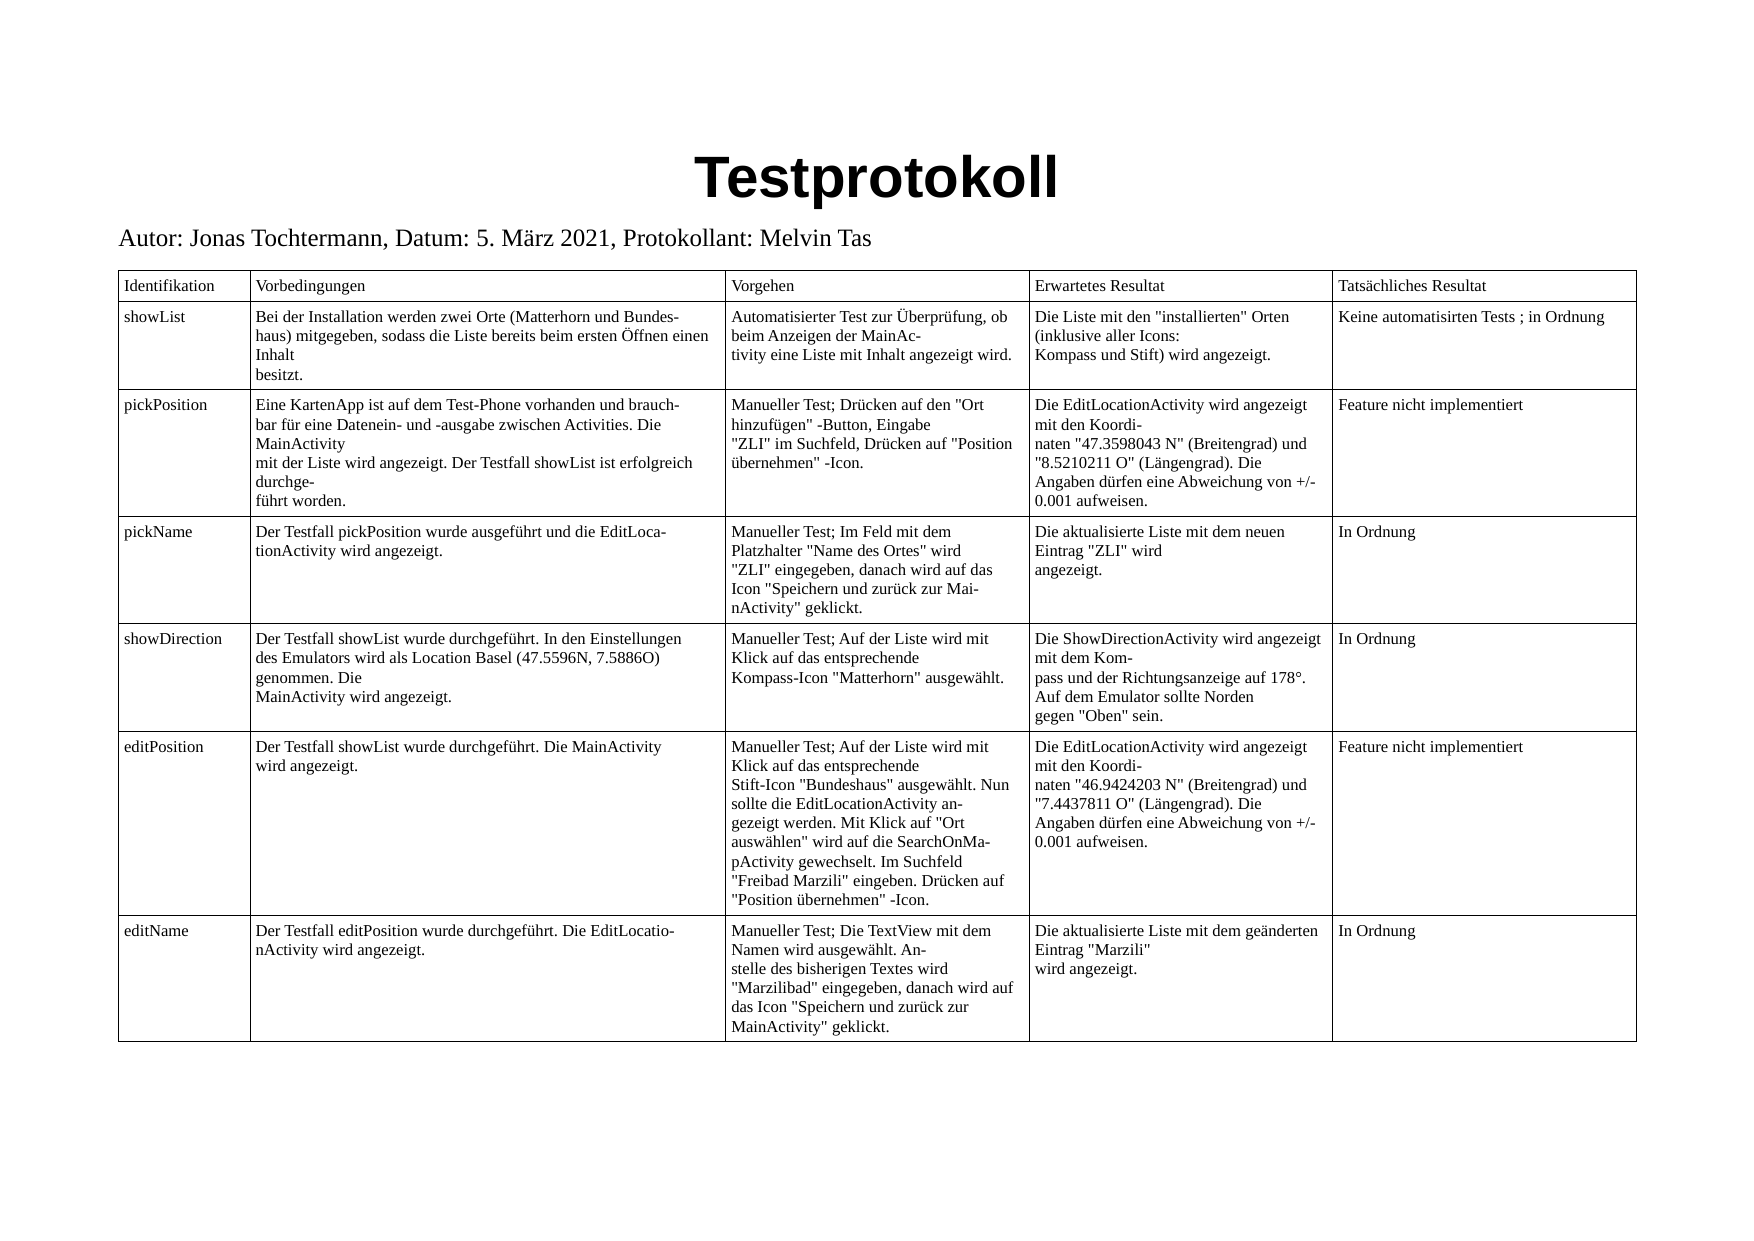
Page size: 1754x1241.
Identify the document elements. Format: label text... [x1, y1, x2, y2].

text Autor: Jonas Tochtermann, Datum: 5. März 2021, Protokollant: Melvin Tas [118, 223, 1636, 251]
table_cell Der Testfall showList wurde durchgeführt. In den Einstellungen des Emulators wird als Location Basel (47.5596N, 7.5886O) genommen. Die MainActivity wird angezeigt. [251, 624, 725, 731]
table_cell pickName [119, 517, 250, 623]
table_cell In Ordnung [1333, 624, 1636, 731]
table_cell showList [119, 302, 250, 389]
table_cell Manueller Test; Die TextView mit dem Namen wird ausgewählt. An- stelle des bisherigen Textes wird "Marzilibad" eingegeben, danach wird auf das Icon "Speichern und zurück zur MainActivity" geklickt. [726, 916, 1029, 1041]
table_cell In Ordnung [1333, 916, 1636, 1041]
table_header Erwartetes Resultat [1030, 271, 1332, 301]
table_cell Manueller Test; Auf der Liste wird mit Klick auf das entsprechende Kompass-Icon "Matterhorn" ausgewählt. [726, 624, 1029, 731]
table_cell Keine automatisirten Tests ; in Ordnung [1333, 302, 1636, 389]
table_cell Die Liste mit den "installierten" Orten (inklusive aller Icons: Kompass und Stift) wird angezeigt. [1030, 302, 1332, 389]
table_cell Feature nicht implementiert [1333, 732, 1636, 915]
table_cell showDirection [119, 624, 250, 731]
table_cell Eine KartenApp ist auf dem Test-Phone vorhanden und brauch- bar für eine Datenein- und -ausgabe zwischen Activities. Die MainActivity mit der Liste wird angezeigt. Der Testfall showList ist erfolgreich durchge- führt worden. [251, 390, 725, 516]
table_cell Manueller Test; Im Feld mit dem Platzhalter "Name des Ortes" wird "ZLI" eingegeben, danach wird auf das Icon "Speichern und zurück zur Mai- nActivity" geklickt. [726, 517, 1029, 623]
table_cell Bei der Installation werden zwei Orte (Matterhorn und Bundes- haus) mitgegeben, sodass die Liste bereits beim ersten Öffnen einen Inhalt besitzt. [251, 302, 725, 389]
table_cell editName [119, 916, 250, 1041]
table_cell Die EditLocationActivity wird angezeigt mit den Koordi- naten "47.3598043 N" (Breitengrad) und "8.5210211 O" (Längengrad). Die Angaben dürfen eine Abweichung von +/- 0.001 aufweisen. [1030, 390, 1332, 516]
table_cell Manueller Test; Auf der Liste wird mit Klick auf das entsprechende Stift-Icon "Bundeshaus" ausgewählt. Nun sollte die EditLocationActivity an- gezeigt werden. Mit Klick auf "Ort auswählen" wird auf die SearchOnMa- pActivity gewechselt. Im Suchfeld "Freibad Marzili" eingeben. Drücken auf "Position übernehmen" -Icon. [726, 732, 1029, 915]
table_cell editPosition [119, 732, 250, 915]
table_cell Der Testfall showList wurde durchgeführt. Die MainActivity wird angezeigt. [251, 732, 725, 915]
table_cell Die aktualisierte Liste mit dem geänderten Eintrag "Marzili" wird angezeigt. [1030, 916, 1332, 1041]
table_cell Der Testfall pickPosition wurde ausgeführt und die EditLoca- tionActivity wird angezeigt. [251, 517, 725, 623]
table_cell pickPosition [119, 390, 250, 516]
table_cell Feature nicht implementiert [1333, 390, 1636, 516]
table_cell Der Testfall editPosition wurde durchgeführt. Die EditLocatio- nActivity wird angezeigt. [251, 916, 725, 1041]
table_header Vorbedingungen [251, 271, 725, 301]
table_cell Die ShowDirectionActivity wird angezeigt mit dem Kom- pass und der Richtungsanzeige auf 178°. Auf dem Emulator sollte Norden gegen "Oben" sein. [1030, 624, 1332, 731]
table_cell In Ordnung [1333, 517, 1636, 623]
table_cell Die aktualisierte Liste mit dem neuen Eintrag "ZLI" wird angezeigt. [1030, 517, 1332, 623]
table_cell Die EditLocationActivity wird angezeigt mit den Koordi- naten "46.9424203 N" (Breitengrad) und "7.4437811 O" (Längengrad). Die Angaben dürfen eine Abweichung von +/- 0.001 aufweisen. [1030, 732, 1332, 915]
table_cell Automatisierter Test zur Überprüfung, ob beim Anzeigen der MainAc- tivity eine Liste mit Inhalt angezeigt wird. [726, 302, 1029, 389]
title Testprotokoll [118, 143, 1636, 210]
table_header Vorgehen [726, 271, 1029, 301]
table_header Tatsächliches Resultat [1333, 271, 1636, 301]
table_header Identifikation [119, 271, 250, 301]
table_cell Manueller Test; Drücken auf den "Ort hinzufügen" -Button, Eingabe "ZLI" im Suchfeld, Drücken auf "Position übernehmen" -Icon. [726, 390, 1029, 516]
